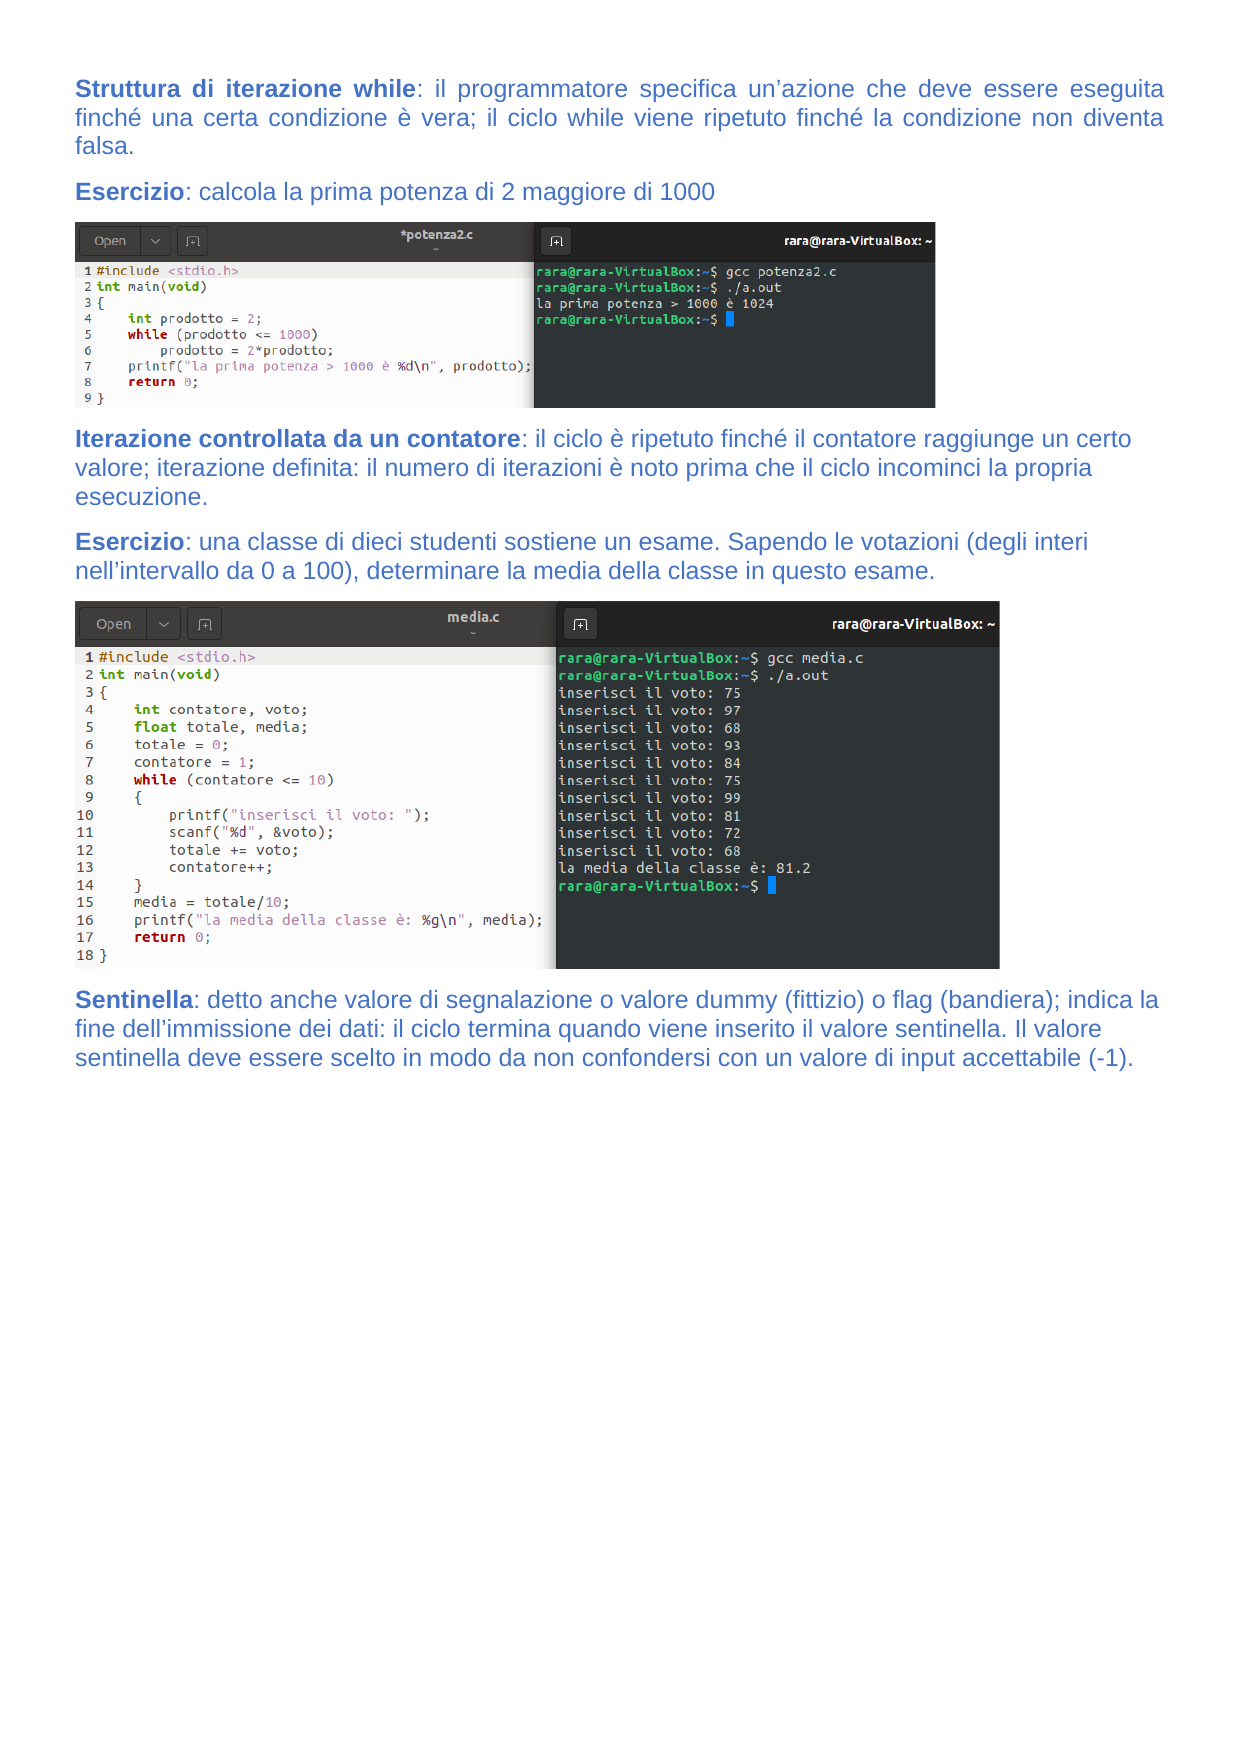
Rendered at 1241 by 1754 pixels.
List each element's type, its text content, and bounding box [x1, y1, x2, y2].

text Esercizio: una classe di dieci studenti sostiene un esame. Sapendo le votazioni (degli interi nell’intervallo da 0 a 100), determinare la media della classe in questo esame. [75, 527, 1165, 585]
text Esercizio: calcola la prima potenza di 2 maggiore di 1000 [75, 177, 1165, 206]
text Struttura di iterazione while: il programmatore specifica un’azione che deve essere eseguita finché una certa condizione è vera; il ciclo while viene ripetuto finché la condizione non diventa falsa. [75, 74, 1165, 160]
text Sentinella: detto anche valore di segnalazione o valore dummy (fittizio) o flag (bandiera); indica la fine dell’immissione dei dati: il ciclo termina quando viene inserito il valore sentinella. Il valore sentinella deve essere scelto in modo da non confondersi con un valore di input accettabile (-1). [75, 985, 1165, 1071]
text Iterazione controllata da un contatore: il ciclo è ripetuto finché il contatore raggiunge un certo valore; iterazione definita: il numero di iterazioni è noto prima che il ciclo incominci la propria esecuzione. [75, 424, 1165, 511]
